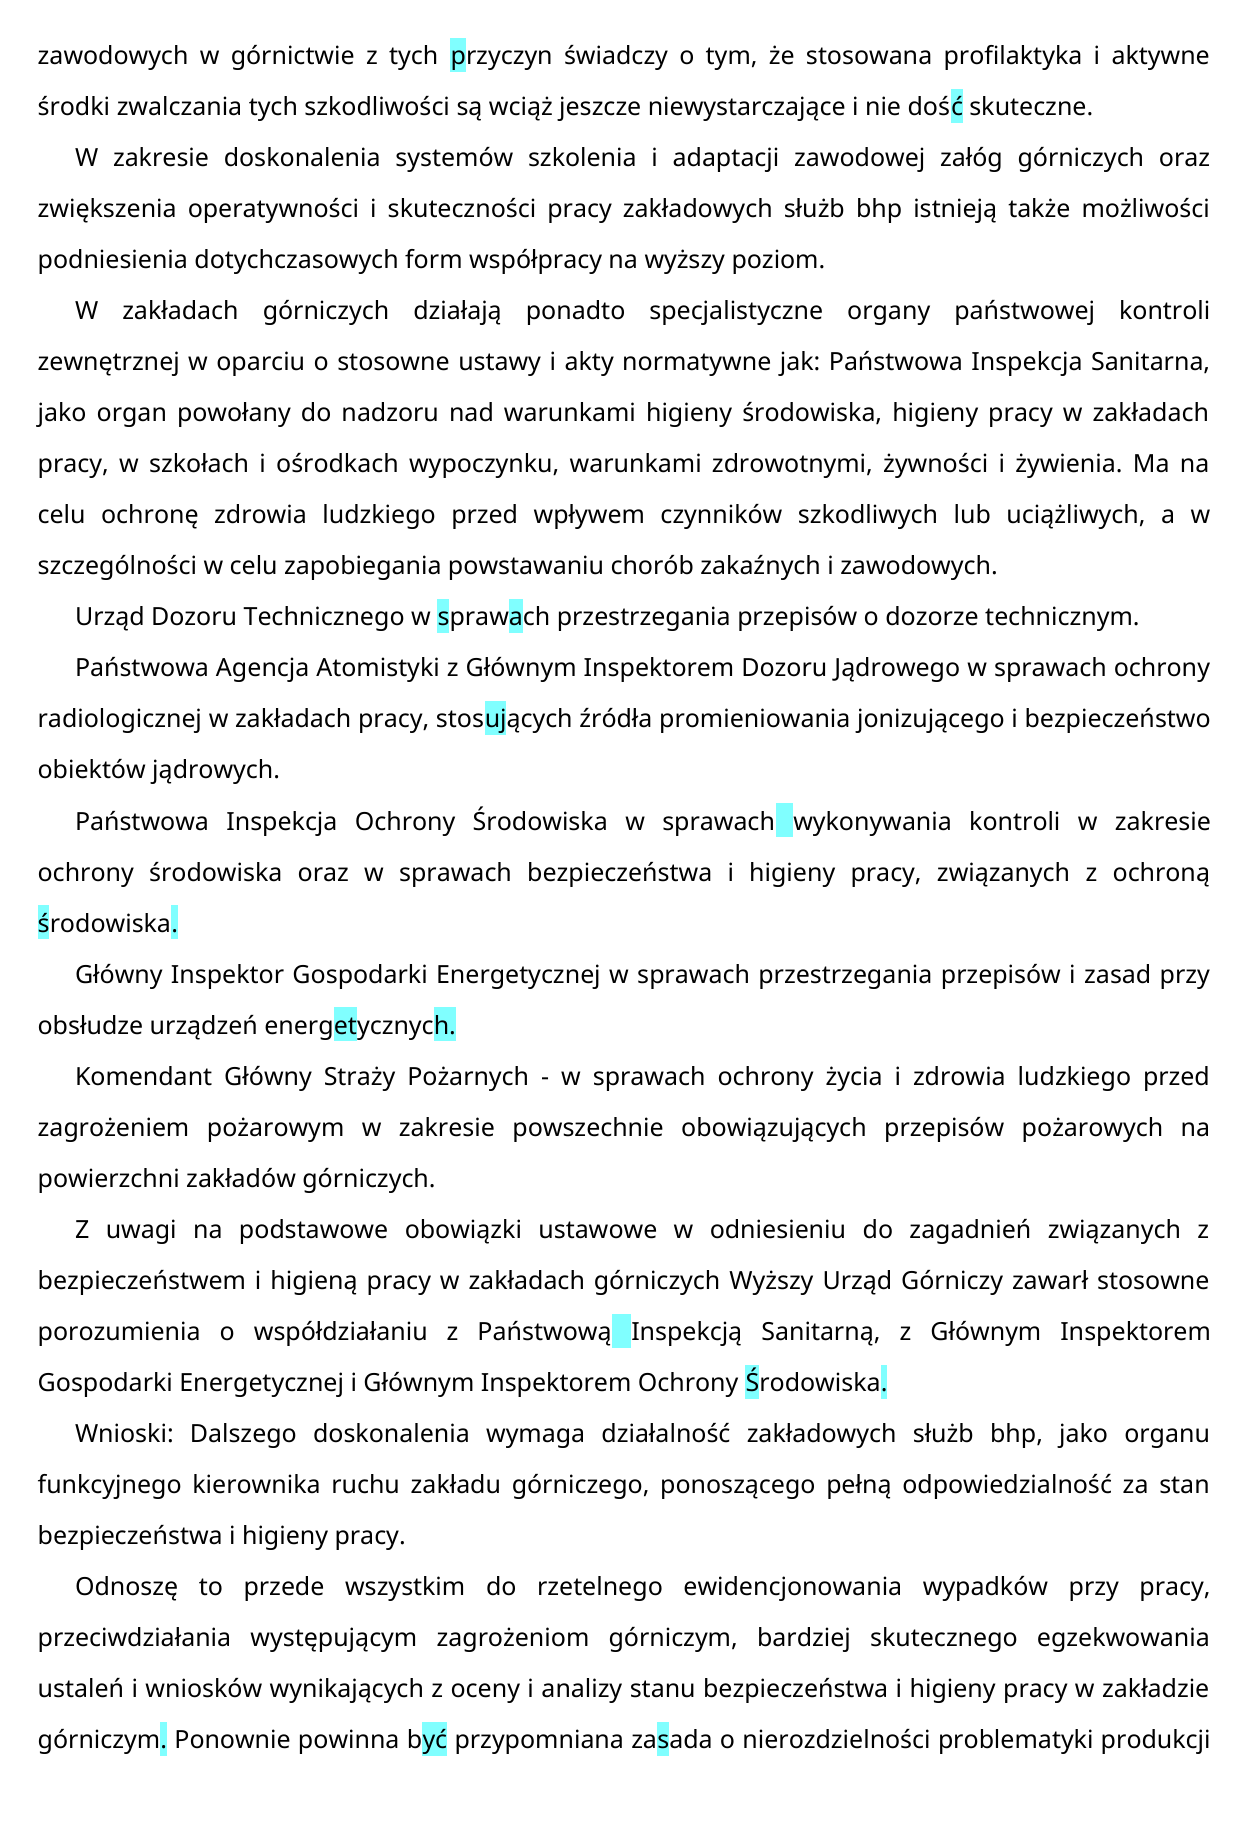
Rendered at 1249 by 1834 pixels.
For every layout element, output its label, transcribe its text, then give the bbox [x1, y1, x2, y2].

text Urząd Dozoru Technicznego w sprawach przestrzegania przepisów o dozorze technicznym. [37, 599, 1211, 633]
text W zakresie doskonalenia systemów szkolenia i adaptacji zawodowej załóg górniczych oraz zwiększenia operatywności i skuteczności pracy zakładowych służb bhp istnieją także możliwości podniesienia dotychczasowych form współpracy na wyższy poziom. [37, 139, 1211, 276]
text Komendant Główny Straży Pożarnych - w sprawach ochrony życia i zdrowia ludzkiego przed zagrożeniem pożarowym w zakresie powszechnie obowiązujących przepisów pożarowych na powierzchni zakładów górniczych. [37, 1058, 1211, 1194]
text Odnoszę to przede wszystkim do rzetelnego ewidencjonowania wypadków przy pracy, przeciwdziałania występującym zagrożeniom górniczym, bardziej skutecznego egzekwowania ustaleń i wniosków wynikających z oceny i analizy stanu bezpieczeństwa i higieny pracy w zakładzie górniczym. Ponownie powinna być przypomniana zasada o nierozdzielności problematyki produkcji [37, 1569, 1211, 1756]
text Główny Inspektor Gospodarki Energetycznej w sprawach przestrzegania przepisów i zasad przy obsłudze urządzeń energetycznych. [37, 956, 1211, 1041]
text zawodowych w górnictwie z tych przyczyn świadczy o tym, że stosowana profilaktyka i aktywne środki zwalczania tych szkodliwości są wciąż jeszcze niewystarczające i nie dość skuteczne. [37, 37, 1211, 123]
text Wnioski: Dalszego doskonalenia wymaga działalność zakładowych służb bhp, jako organu funkcyjnego kierownika ruchu zakładu górniczego, ponoszącego pełną odpowiedzialność za stan bezpieczeństwa i higieny pracy. [37, 1416, 1211, 1552]
text W zakładach górniczych działają ponadto specjalistyczne organy państwowej kontroli zewnętrznej w oparciu o stosowne ustawy i akty normatywne jak: Państwowa Inspekcja Sanitarna, jako organ powołany do nadzoru nad warunkami higieny środowiska, higieny pracy w zakładach pracy, w szkołach i ośrodkach wypoczynku, warunkami zdrowotnymi, żywności i żywienia. Ma na celu ochronę zdrowia ludzkiego przed wpływem czynników szkodliwych lub uciążliwych, a w szczególności w celu zapobiegania powstawaniu chorób zakaźnych i zawodowych. [37, 293, 1211, 582]
text Z uwagi na podstawowe obowiązki ustawowe w odniesieniu do zagadnień związanych z bezpieczeństwem i higieną pracy w zakładach górniczych Wyższy Urząd Górniczy zawarł stosowne porozumienia o współdziałaniu z Państwową Inspekcją Sanitarną, z Głównym Inspektorem Gospodarki Energetycznej i Głównym Inspektorem Ochrony Środowiska. [37, 1211, 1211, 1399]
text Państwowa Agencja Atomistyki z Głównym Inspektorem Dozoru Jądrowego w sprawach ochrony radiologicznej w zakładach pracy, stosujących źródła promieniowania jonizującego i bezpieczeństwo obiektów jądrowych. [37, 650, 1211, 786]
text Państwowa Inspekcja Ochrony Środowiska w sprawach wykonywania kontroli w zakresie ochrony środowiska oraz w sprawach bezpieczeństwa i higieny pracy, związanych z ochroną środowiska. [37, 803, 1211, 939]
